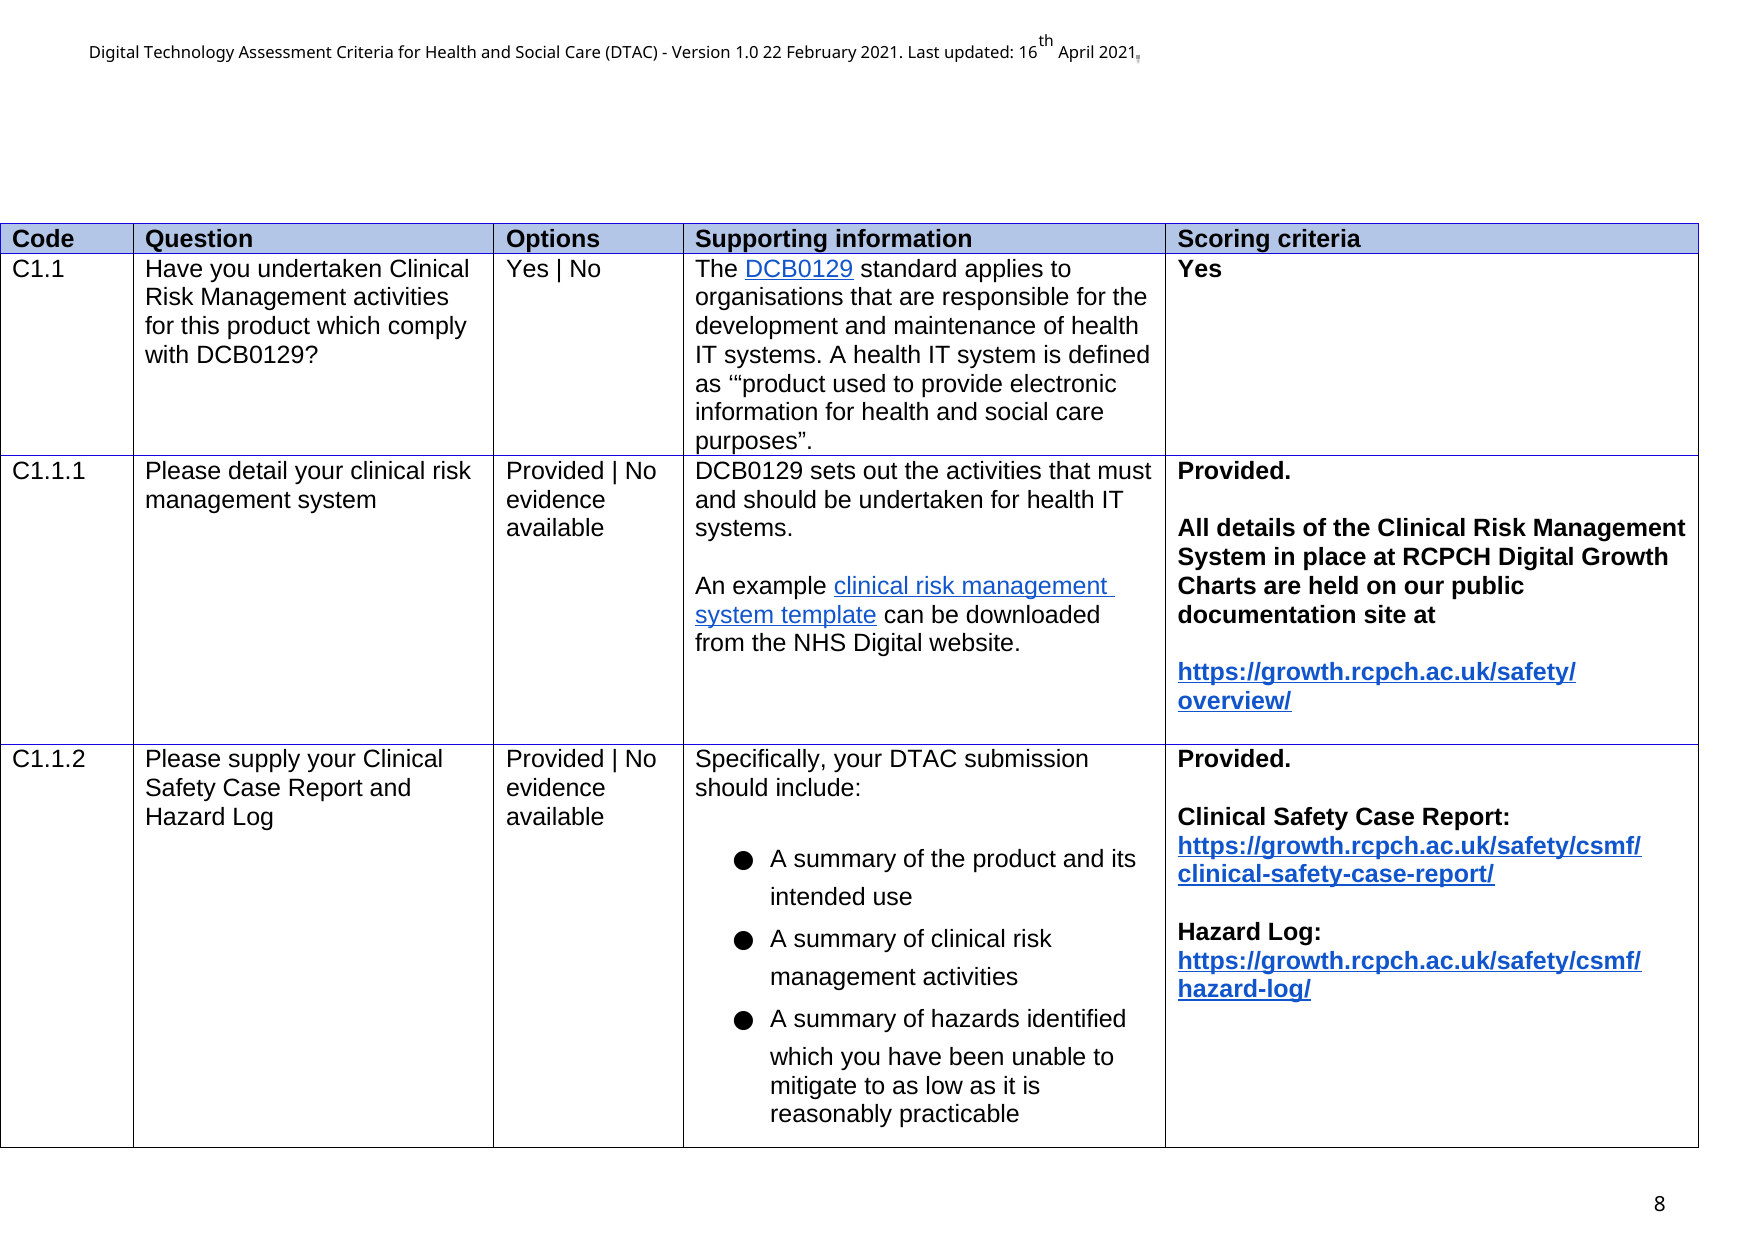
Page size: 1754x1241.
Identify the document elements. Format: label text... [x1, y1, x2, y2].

table_cell C1.1.1 [1, 456, 133, 743]
table_cell DCB0129 sets out the activities that must and should be undertaken for health IT systems. An example clinical risk management system template can be downloaded from the NHS Digital website. [684, 456, 1165, 743]
table_cell Yes | No [494, 254, 683, 455]
table_cell Please supply your Clinical Safety Case Report and Hazard Log [134, 745, 493, 1147]
table_cell Provided | No evidence available [494, 456, 683, 743]
table_header Code [1, 224, 133, 253]
text [89, 89, 1665, 174]
table_cell C1.1 [1, 254, 133, 455]
table_header Scoring criteria [1166, 224, 1698, 253]
table_cell Yes [1166, 254, 1698, 455]
table_cell C1.1.2 [1, 745, 133, 1147]
table_cell Provided. Clinical Safety Case Report: https://growth.rcpch.ac.uk/safety/csmf/clinical-safety-case-report/ Hazard Log: https://growth.rcpch.ac.uk/safety/csmf/hazard-log/ [1166, 745, 1698, 1147]
table_cell Provided. All details of the Clinical Risk Management System in place at RCPCH Digital Growth Charts are held on our public documentation site at https://growth.rcpch.ac.uk/safety/overview/ [1166, 456, 1698, 743]
table_cell The DCB0129 standard applies to organisations that are responsible for the development and maintenance of health IT systems. A health IT system is defined as ‘“product used to provide electronic information for health and social care purposes”. [684, 254, 1165, 455]
table_header Question [134, 224, 493, 253]
table_header Supporting information [684, 224, 1165, 253]
table_cell Have you undertaken Clinical Risk Management activities for this product which comply with DCB0129? [134, 254, 493, 455]
table_cell Please detail your clinical risk management system [134, 456, 493, 743]
table_header Options [494, 224, 683, 253]
table_cell Provided | No evidence available [494, 745, 683, 1147]
table_cell Specifically, your DTAC submission should include: A summary of the product and its intended use A summary of clinical risk management activities A summary of hazards identified which you have been unable to mitigate to as low as it is reasonably practicable The clear identification of hazards which will require user or commissioner action to reach acceptable mitigation (for example, training and business process change) It should not include the hazard log in the body of the document - this should be supplied separately. Example Clinical Safety Case Report and Hazard Log templates can be downloaded from the NHS Digital website. [684, 745, 1165, 1147]
